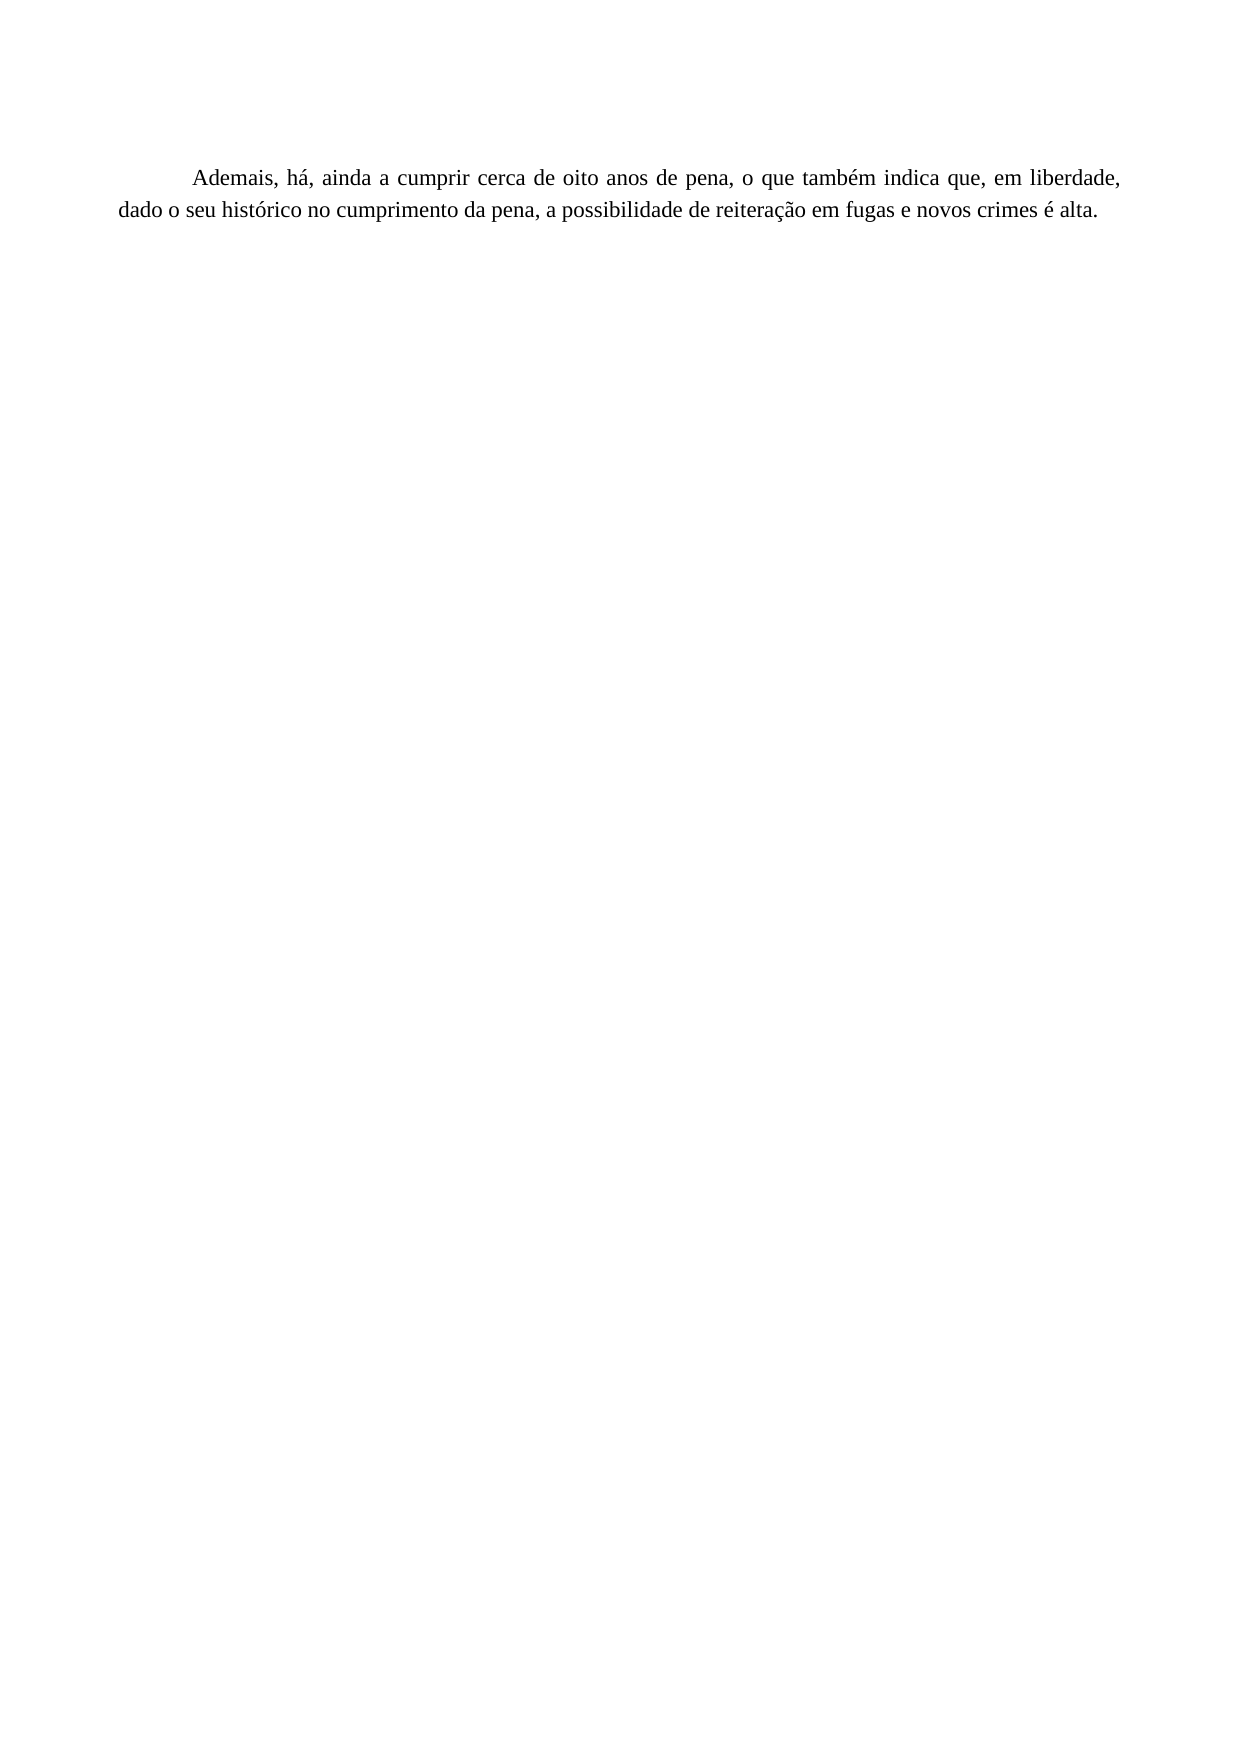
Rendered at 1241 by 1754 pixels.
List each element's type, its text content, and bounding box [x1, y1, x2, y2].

text Ademais, há, ainda a cumprir cerca de oito anos de pena, o que também indica que, em liberdade, dado o seu histórico no cumprimento da pena, a possibilidade de reiteração em fugas e novos crimes é alta. [118, 164, 1122, 222]
